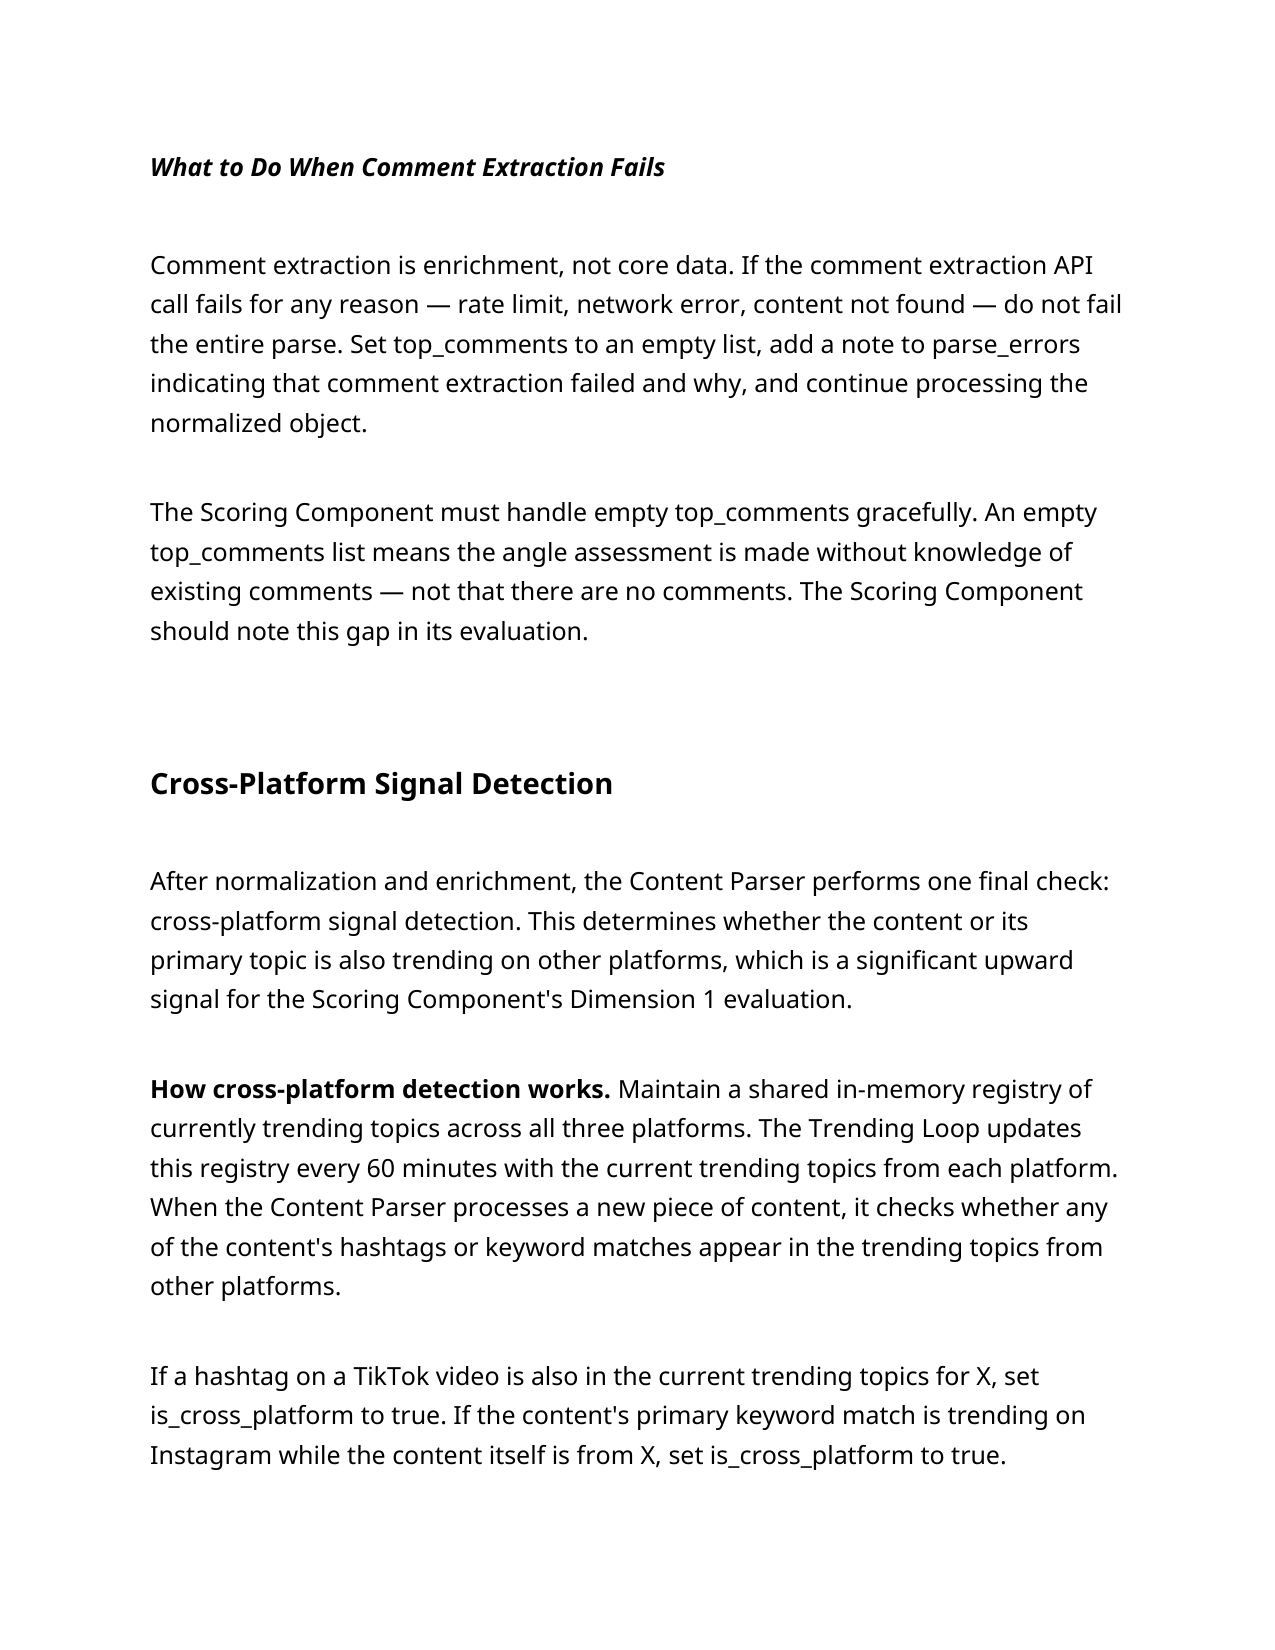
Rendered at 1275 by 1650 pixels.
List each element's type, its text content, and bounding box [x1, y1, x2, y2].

subtitle Cross-Platform Signal Detection [150, 763, 1125, 803]
text If a hashtag on a TikTok video is also in the current trending topics for X, set is_cross_platform to true. If the content's primary keyword match is trending on Instagram while the content itself is from X, set is_cross_platform to true. [150, 1358, 1125, 1471]
text After normalization and enrichment, the Content Parser performs one final check: cross-platform signal detection. This determines whether the content or its primary topic is also trending on other platforms, which is a significant upward signal for the Scoring Component's Dimension 1 evaluation. [150, 864, 1125, 1016]
text Comment extraction is enrichment, not core data. If the comment extraction API call fails for any reason — rate limit, network error, content not found — do not fail the entire parse. Set top_comments to an empty list, add a note to parse_errors indicating that comment extraction failed and why, and continue processing the normalized object. [150, 248, 1125, 440]
subtitle What to Do When Comment Extraction Fails [150, 150, 1125, 184]
text How cross-platform detection works. Maintain a shared in-memory registry of currently trending topics across all three platforms. The Trending Loop updates this registry every 60 minutes with the current trending topics from each platform. When the Content Parser processes a new piece of content, it checks whether any of the content's hashtags or keyword matches appear in the trending topics from other platforms. [150, 1072, 1125, 1303]
text The Scoring Component must handle empty top_comments gracefully. An empty top_comments list means the angle assessment is made without knowledge of existing comments — not that there are no comments. The Scoring Component should note this gap in its evaluation. [150, 495, 1125, 648]
